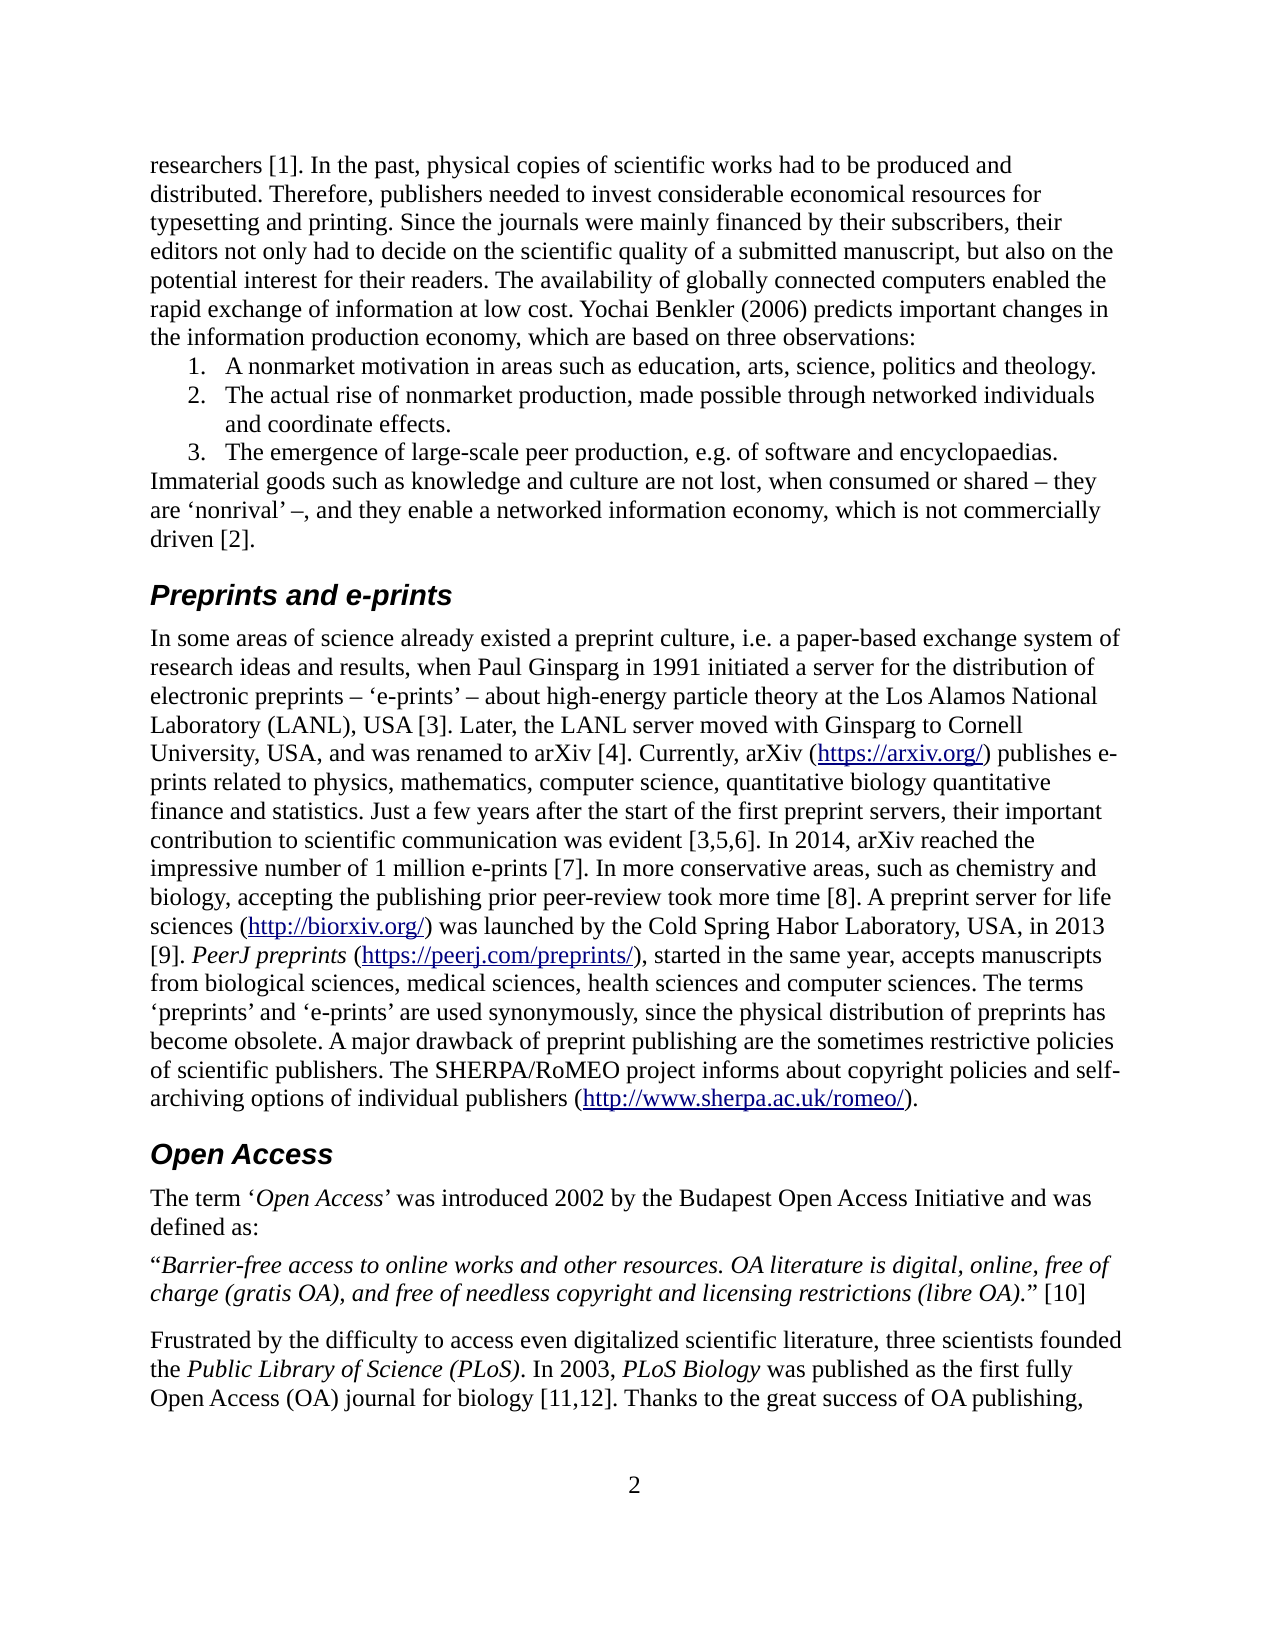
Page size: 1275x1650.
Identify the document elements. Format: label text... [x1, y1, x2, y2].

text In some areas of science already existed a preprint culture, i.e. a paper-based exchange system of research ideas and results, when Paul Ginsparg in 1991 initiated a server for the distribution of electronic preprints – ‘e-prints’ – about high-energy particle theory at the Los Alamos National Laboratory (LANL), USA [3]. Later, the LANL server moved with Ginsparg to Cornell University, USA, and was renamed to arXiv [4]. Currently, arXiv (https://arxiv.org/) publishes e-prints related to physics, mathematics, computer science, quantitative biology quantitative finance and statistics. Just a few years after the start of the first preprint servers, their important contribution to scientific communication was evident [3,5,6]. In 2014, arXiv reached the impressive number of 1 million e-prints [7]. In more conservative areas, such as chemistry and biology, accepting the publishing prior peer-review took more time [8]. A preprint server for life sciences (http://biorxiv.org/) was launched by the Cold Spring Habor Laboratory, USA, in 2013 [9]. PeerJ preprints (https://peerj.com/preprints/), started in the same year, accepts manuscripts from biological sciences, medical sciences, health sciences and computer sciences. The terms ‘preprints’ and ‘e-prints’ are used synonymously, since the physical distribution of preprints has become obsolete. A major drawback of preprint publishing are the sometimes restrictive policies of scientific publishers. The SHERPA/RoMEO project informs about copyright policies and self-archiving options of individual publishers (http://www.sherpa.ac.uk/romeo/). [150, 623, 1125, 1112]
subtitle Open Access [150, 1137, 1125, 1171]
text Immaterial goods such as knowledge and culture are not lost, when consumed or shared – they are ‘nonrival’ –, and they enable a networked information economy, which is not commercially driven [2]. [150, 466, 1125, 552]
text researchers [1]. In the past, physical copies of scientific works had to be produced and distributed. Therefore, publishers needed to invest considerable economical resources for typesetting and printing. Since the journals were mainly financed by their subscribers, their editors not only had to decide on the scientific quality of a submitted manuscript, but also on the potential interest for their readers. The availability of globally connected computers enabled the rapid exchange of information at low cost. Yochai Benkler (2006) predicts important changes in the information production economy, which are based on three observations: [150, 150, 1125, 351]
list The emergence of large-scale peer production, e.g. of software and encyclopaedias. [187, 437, 1125, 466]
list The actual rise of nonmarket production, made possible through networked individuals and coordinate effects. [187, 380, 1125, 437]
text Frustrated by the difficulty to access even digitalized scientific literature, three scientists founded the Public Library of Science (PLoS). In 2003, PLoS Biology was published as the first fully Open Access (OA) journal for biology [11,12]. Thanks to the great success of OA publishing, [150, 1325, 1125, 1411]
text The term ‘Open Access’ was introduced 2002 by the Budapest Open Access Initiative and was defined as: [150, 1183, 1125, 1241]
subtitle Preprints and e-prints [150, 577, 1125, 611]
text “Barrier-free access to online works and other resources. OA literature is digital, online, free of charge (gratis OA), and free of needless copyright and licensing restrictions (libre OA).” [10] [150, 1250, 1125, 1307]
list A nonmarket motivation in areas such as education, arts, science, politics and theology. [187, 351, 1125, 380]
